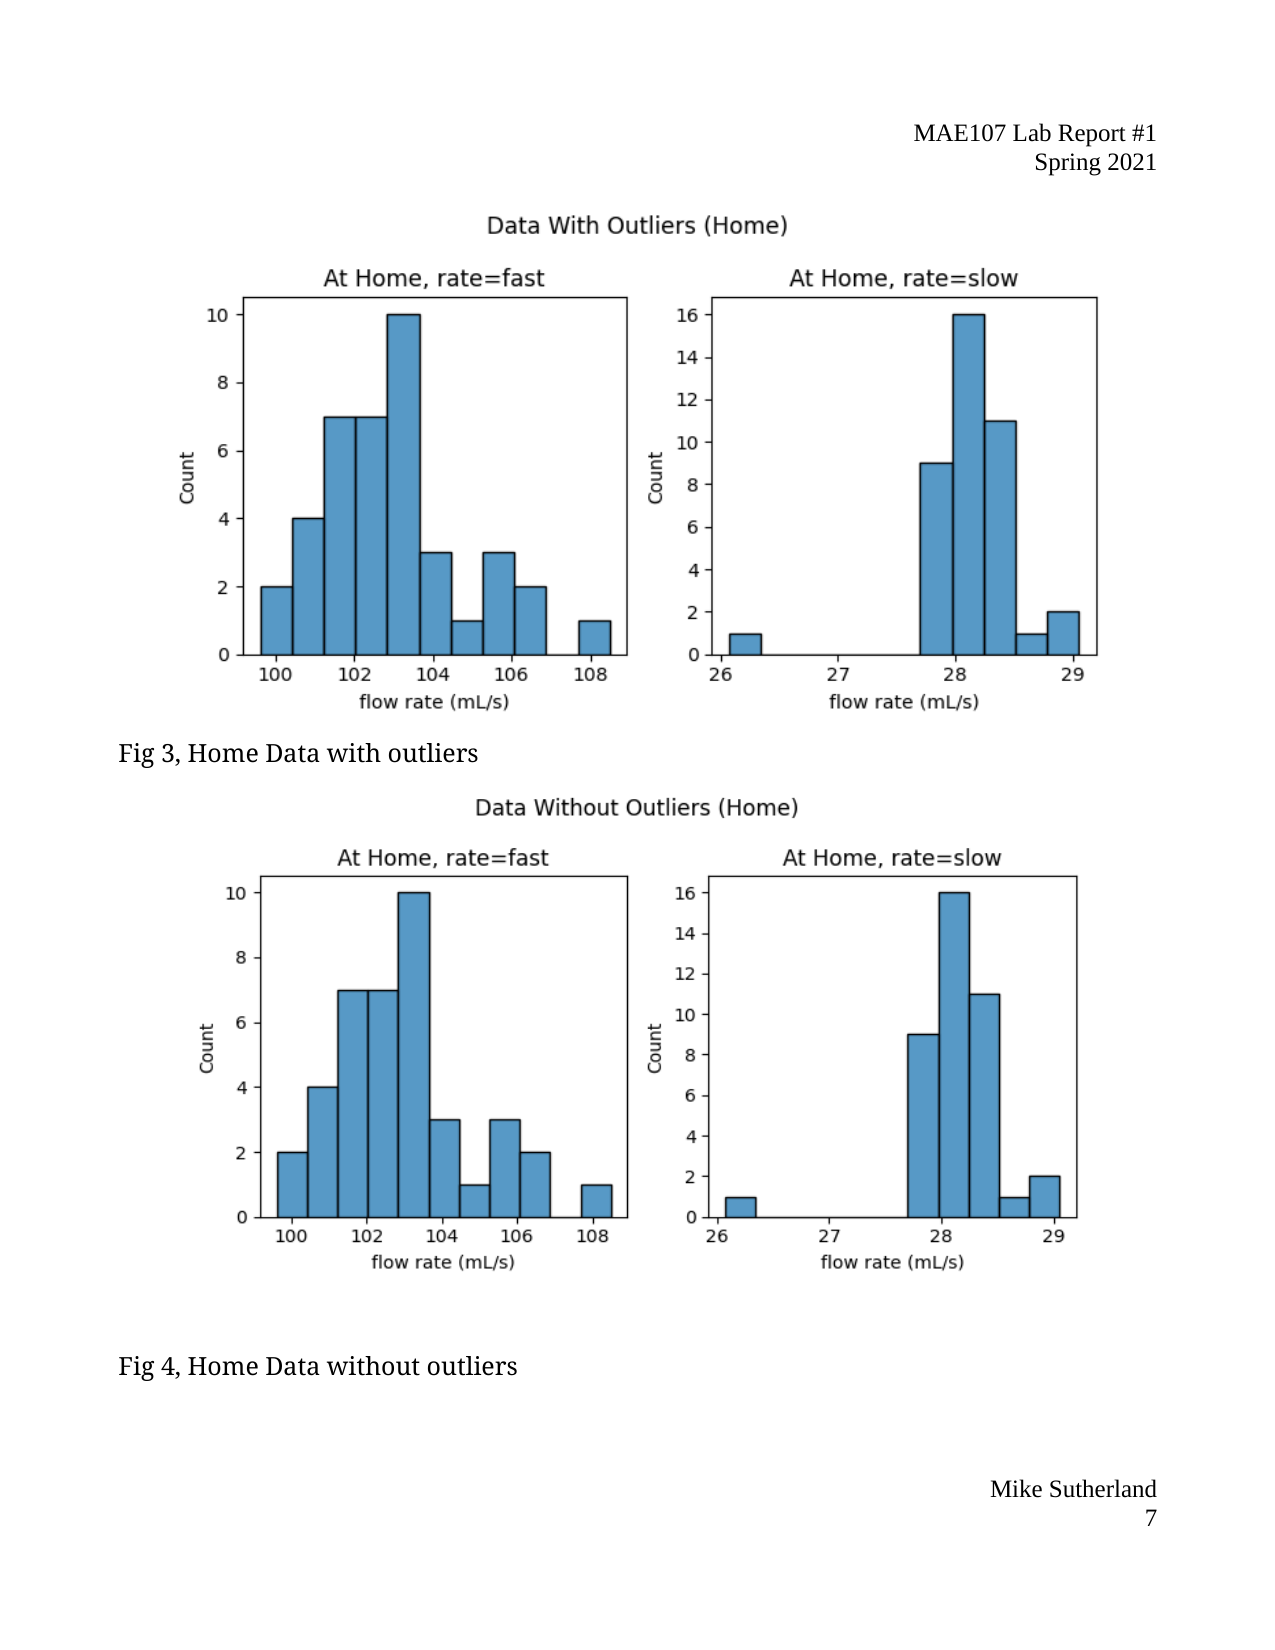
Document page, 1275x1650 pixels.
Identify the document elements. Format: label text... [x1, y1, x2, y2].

picture [179, 788, 1096, 1290]
text Fig 3, Home Data with outliers [118, 205, 1157, 769]
picture [158, 205, 1117, 731]
text Fig 4, Home Data without outliers [118, 1348, 1157, 1382]
